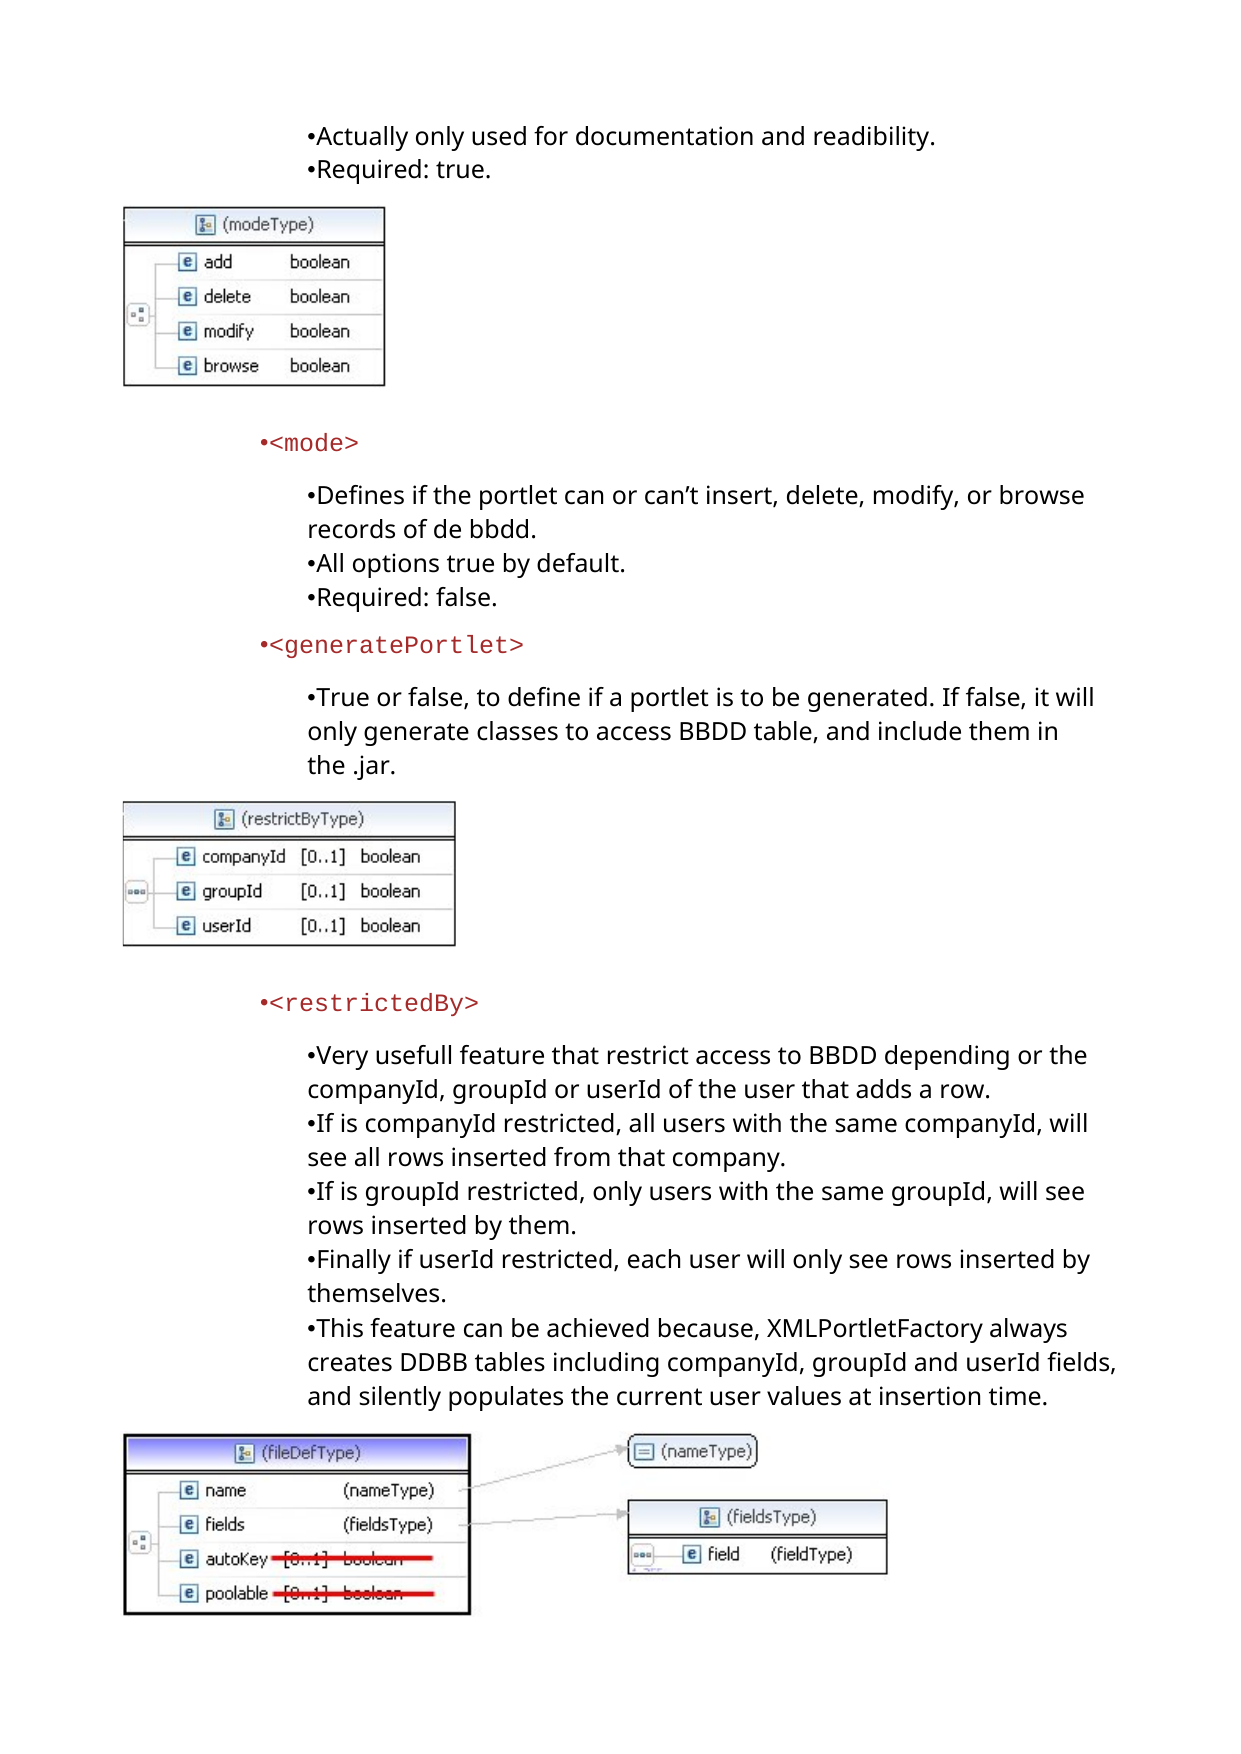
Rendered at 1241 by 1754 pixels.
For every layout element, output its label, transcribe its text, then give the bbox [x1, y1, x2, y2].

list Required: true. [118, 152, 1122, 186]
list This feature can be achieved because, XMLPortletFactory always creates DDBB tables including companyId, groupId and userId fields, and silently populates the current user values at insertion time. [118, 1310, 1122, 1412]
list All options true by default. [118, 546, 1122, 580]
list Finally if userId restricted, each user will only see rows inserted by themselves. [118, 1242, 1122, 1310]
list If is groupId restricted, only users with the same groupId, will see rows inserted by them. [118, 1174, 1122, 1242]
list True or false, to define if a portlet is to be generated. If false, it will only generate classes to access BBDD table, and include them in the .jar. [118, 680, 1122, 782]
list <restrictedBy> [118, 991, 1122, 1019]
list Defines if the portlet can or can’t insert, delete, modify, or browse records of de bbdd. [118, 478, 1122, 546]
list Very usefull feature that restrict access to BBDD depending or the companyId, groupId or userId of the user that adds a row. [118, 1038, 1122, 1106]
list <generatePortlet> [118, 633, 1122, 661]
list Actually only used for documentation and readibility. [118, 118, 1122, 152]
list If is companyId restricted, all users with the same companyId, will see all rows inserted from that company. [118, 1106, 1122, 1174]
list <mode> [118, 431, 1122, 459]
list Required: false. [118, 580, 1122, 614]
